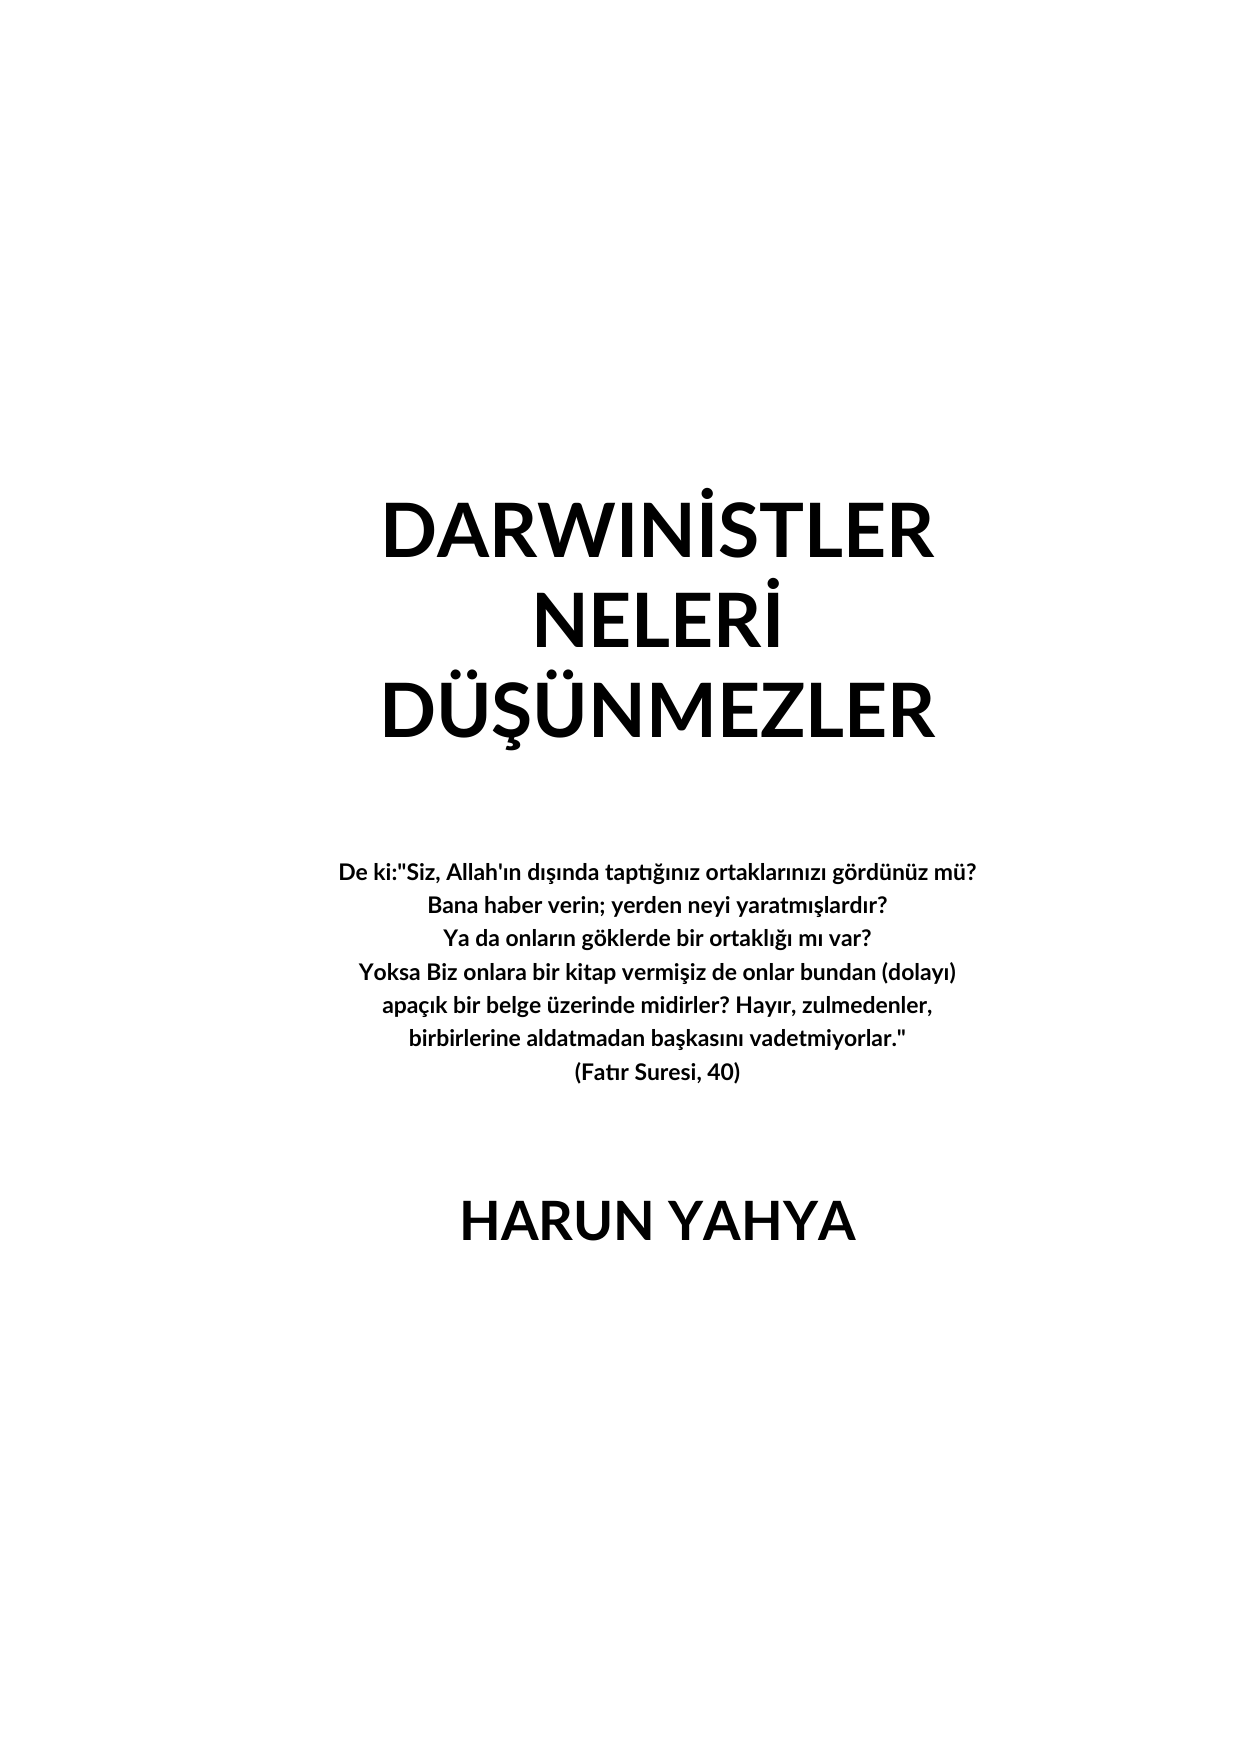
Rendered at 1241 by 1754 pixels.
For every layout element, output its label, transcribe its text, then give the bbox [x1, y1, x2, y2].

text HARUN YAHYA [133, 1187, 1123, 1252]
text (Fatır Suresi, 40) [133, 1053, 1123, 1087]
text apaçık bir belge üzerinde midirler? Hayır, zulmedenler, [133, 987, 1123, 1020]
text Ya da onların göklerde bir ortaklığı mı var? [133, 920, 1123, 953]
text DÜŞÜNMEZLER [133, 663, 1123, 753]
text De ki:"Siz, Allah'ın dışında taptığınız ortaklarınızı gördünüz mü? [133, 853, 1123, 887]
text Yoksa Biz onlara bir kitap vermişiz de onlar bundan (dolayı) [133, 953, 1123, 987]
text Bana haber verin; yerden neyi yaratmışlardır? [133, 887, 1123, 920]
text birbirlerine aldatmadan başkasını vadetmiyorlar." [133, 1020, 1123, 1053]
text DARWINİSTLER [133, 483, 1123, 573]
text NELERİ [133, 573, 1123, 663]
